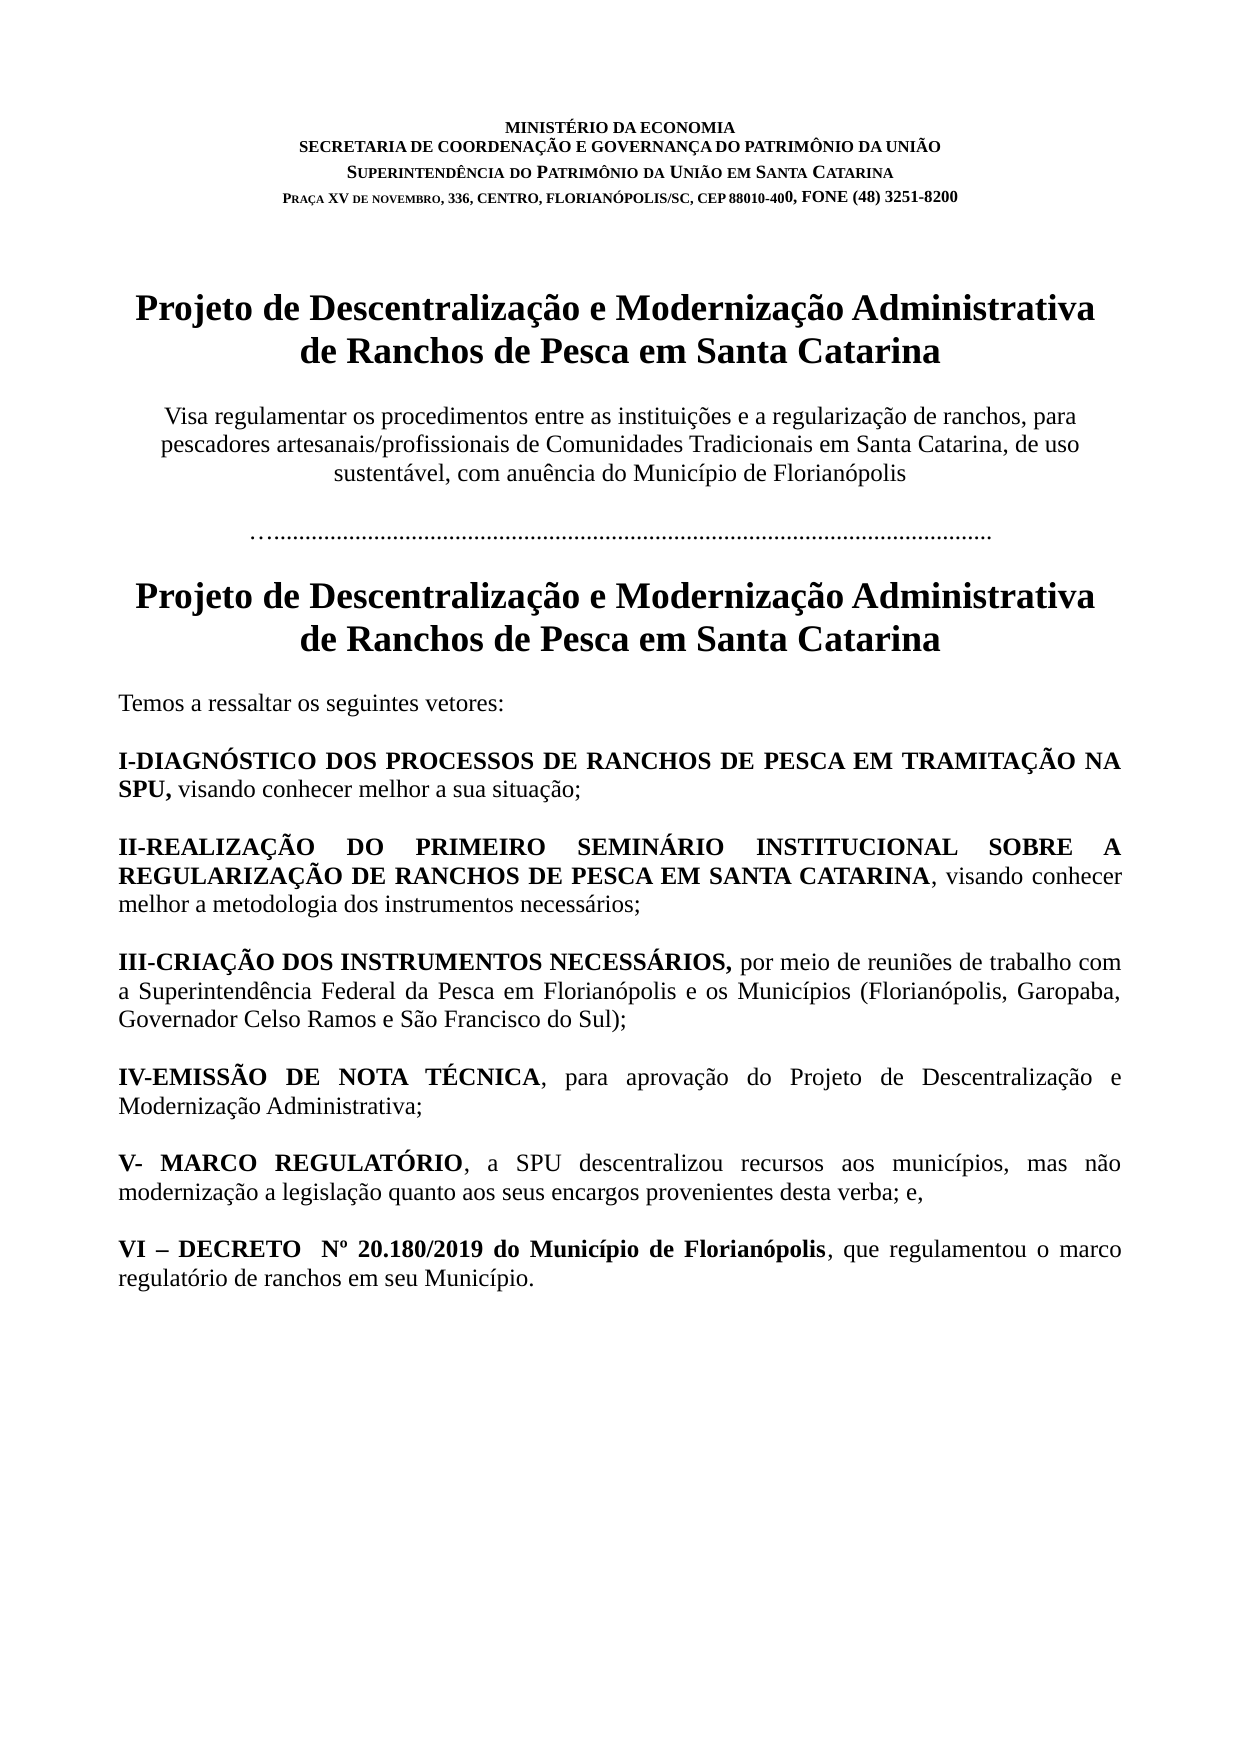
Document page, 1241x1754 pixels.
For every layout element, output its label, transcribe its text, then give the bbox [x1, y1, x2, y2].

text Temos a ressaltar os seguintes vetores: [118, 688, 1122, 717]
text I-DIAGNÓSTICO DOS PROCESSOS DE RANCHOS DE PESCA EM TRAMITAÇÃO NA SPU, visando conhecer melhor a sua situação; [118, 746, 1122, 803]
text IV-EMISSÃO DE NOTA TÉCNICA, para aprovação do Projeto de Descentralização e Modernização Administrativa; [118, 1062, 1122, 1119]
text Praça XV de novembro, 336, CENTRO, FLORIANÓPOLIS/SC, CEP 88010-400, FONE (48) 3251-8200 [118, 186, 1122, 220]
text VI – DECRETO Nº 20.180/2019 do Município de Florianópolis, que regulamentou o marco regulatório de ranchos em seu Município. [118, 1234, 1122, 1292]
text …................................................................................................................... [118, 516, 1122, 544]
text Projeto de Descentralização e Modernização Administrativa [118, 573, 1122, 616]
text MINISTÉRIO DA ECONOMIA [118, 118, 1122, 137]
text de Ranchos de Pesca em Santa Catarina [118, 616, 1122, 659]
text II-REALIZAÇÃO DO PRIMEIRO SEMINÁRIO INSTITUCIONAL SOBRE A REGULARIZAÇÃO DE RANCHOS DE PESCA EM SANTA CATARINA, visando conhecer melhor a metodologia dos instrumentos necessários; [118, 832, 1122, 918]
text Projeto de Descentralização e Modernização Administrativa [118, 286, 1122, 329]
text SECRETARIA DE COORDENAÇÃO E GOVERNANÇA DO PATRIMÔNIO DA UNIÃO [118, 137, 1122, 156]
text III-CRIAÇÃO DOS INSTRUMENTOS NECESSÁRIOS, por meio de reuniões de trabalho com a Superintendência Federal da Pesca em Florianópolis e os Municípios (Florianópolis, Garopaba, Governador Celso Ramos e São Francisco do Sul); [118, 947, 1122, 1033]
text de Ranchos de Pesca em Santa Catarina [118, 329, 1122, 372]
text Superintendência do Patrimônio da União em Santa Catarina [118, 161, 1122, 182]
text Visa regulamentar os procedimentos entre as instituições e a regularização de ranchos, para pescadores artesanais/profissionais de Comunidades Tradicionais em Santa Catarina, de uso sustentável, com anuência do Município de Florianópolis [118, 401, 1122, 487]
text V- MARCO REGULATÓRIO, a SPU descentralizou recursos aos municípios, mas não modernização a legislação quanto aos seus encargos provenientes desta verba; e, [118, 1148, 1122, 1206]
